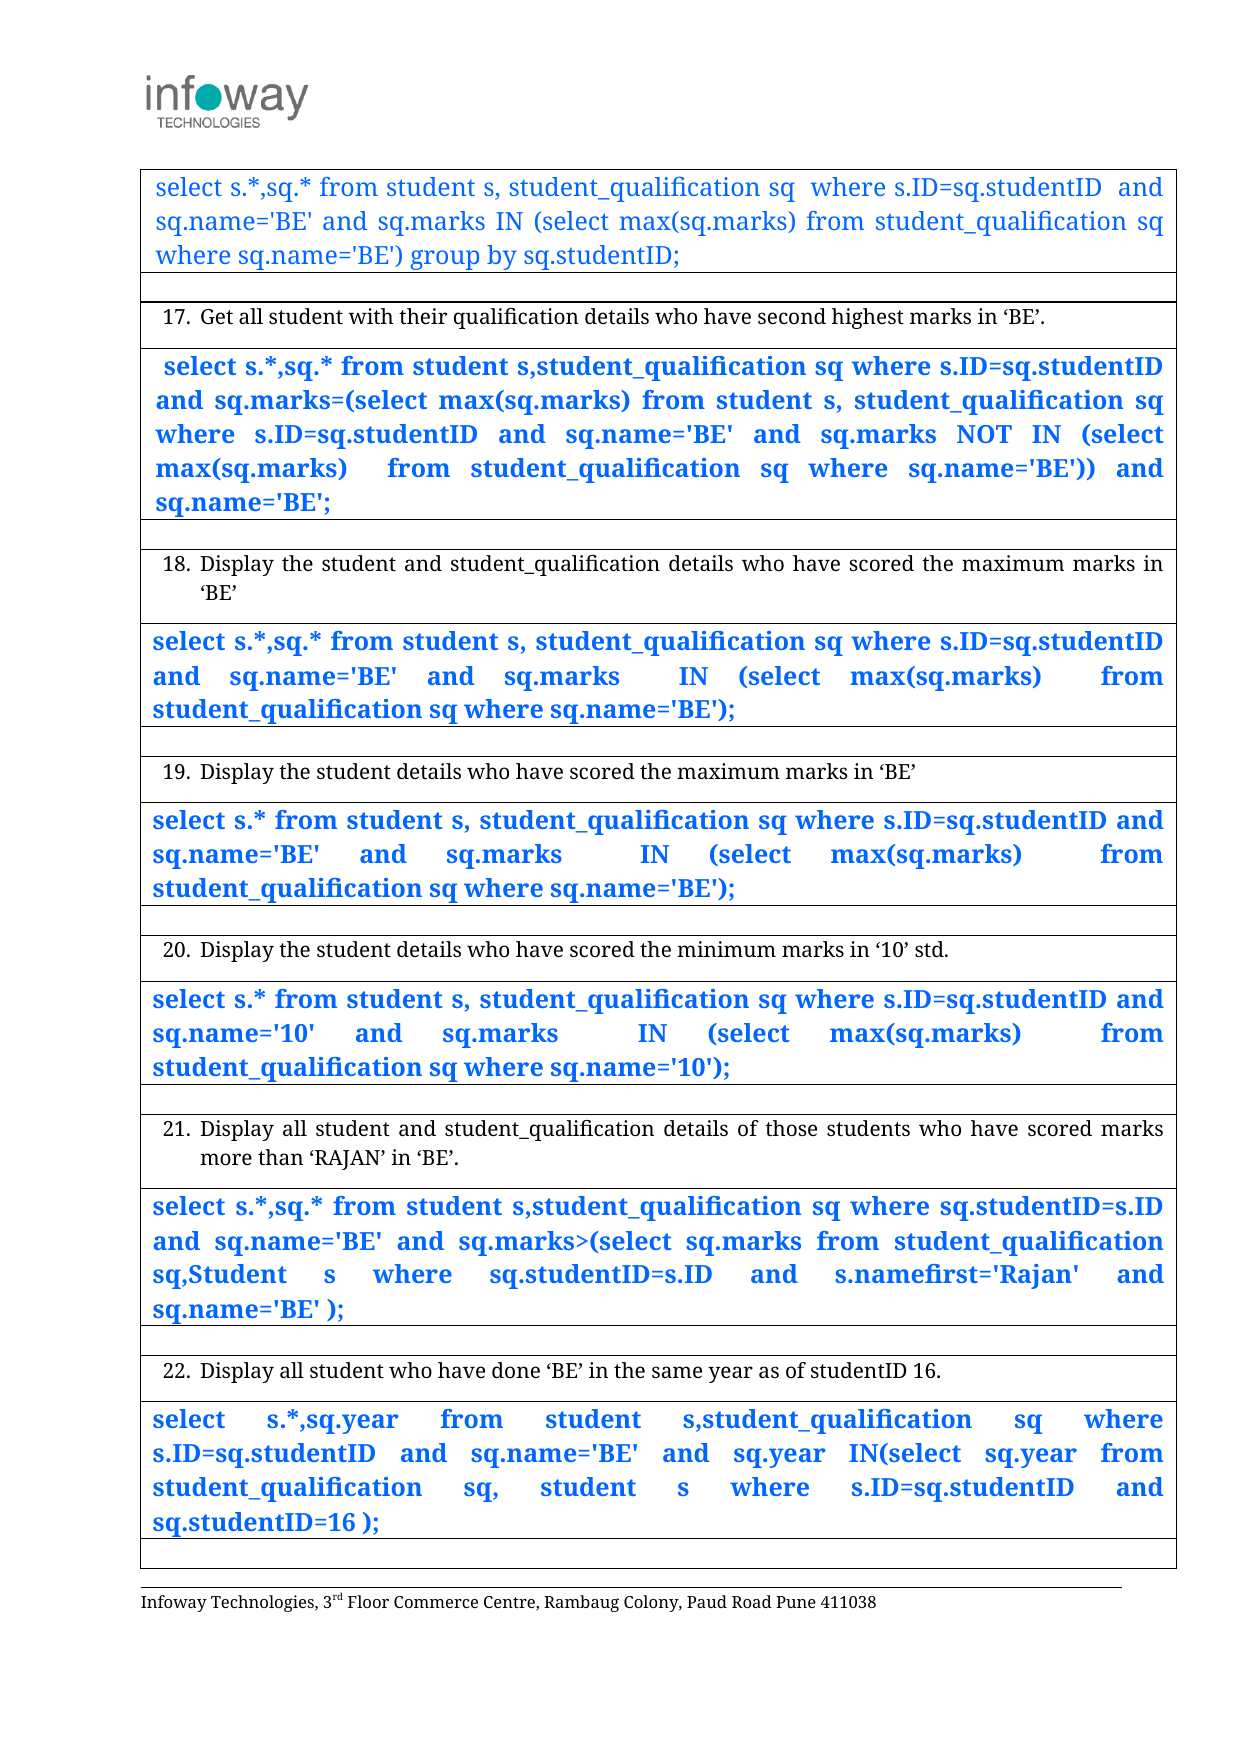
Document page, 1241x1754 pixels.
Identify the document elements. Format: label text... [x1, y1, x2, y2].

table_cell Display all student who have done ‘BE’ in the same year as of studentID 16. [141, 1356, 1176, 1401]
table_cell [141, 1326, 1176, 1355]
picture [140, 73, 311, 131]
table_cell select s.*,sq.* from student s,student_qualification sq where sq.studentID=s.ID and sq.name='BE' and sq.marks>(select sq.marks from student_qualification sq,Student s where sq.studentID=s.ID and s.namefirst='Rajan' and sq.name='BE' ); [141, 1189, 1176, 1325]
table_cell [141, 727, 1176, 756]
table_cell [141, 1085, 1176, 1113]
table_cell Get all student with their qualification details who have second highest marks in ‘BE’. [141, 303, 1176, 348]
table_cell select s.*,sq.* from student s, student_qualification sq where s.ID=sq.studentID and sq.name='BE' and sq.marks IN (select max(sq.marks) from student_qualification sq where sq.name='BE') group by sq.studentID; [141, 170, 1176, 272]
table_cell Display the student and student_qualification details who have scored the maximum marks in ‘BE’ [141, 550, 1176, 623]
table_cell [141, 906, 1176, 934]
table_cell [141, 273, 1176, 301]
table_cell Display all student and student_qualification details of those students who have scored marks more than ‘RAJAN’ in ‘BE’. [141, 1115, 1176, 1188]
table_cell select s.*,sq.* from student s,student_qualification sq where s.ID=sq.studentID and sq.marks=(select max(sq.marks) from student s, student_qualification sq where s.ID=sq.studentID and sq.name='BE' and sq.marks NOT IN (select max(sq.marks) from student_qualification sq where sq.name='BE')) and sq.name='BE'; [141, 349, 1176, 519]
table_cell [141, 520, 1176, 548]
table_cell select s.* from student s, student_qualification sq where s.ID=sq.studentID and sq.name='10' and sq.marks IN (select max(sq.marks) from student_qualification sq where sq.name='10'); [141, 982, 1176, 1084]
table_cell select s.*,sq.year from student s,student_qualification sq where s.ID=sq.studentID and sq.name='BE' and sq.year IN(select sq.year from student_qualification sq, student s where s.ID=sq.studentID and sq.studentID=16 ); [141, 1402, 1176, 1538]
table_cell select s.*,sq.* from student s, student_qualification sq where s.ID=sq.studentID and sq.name='BE' and sq.marks IN (select max(sq.marks) from student_qualification sq where sq.name='BE'); [141, 624, 1176, 726]
table_cell select s.* from student s, student_qualification sq where s.ID=sq.studentID and sq.name='BE' and sq.marks IN (select max(sq.marks) from student_qualification sq where sq.name='BE'); [141, 803, 1176, 905]
table_cell [141, 1539, 1176, 1568]
table_cell Display the student details who have scored the minimum marks in ‘10’ std. [141, 936, 1176, 981]
table_cell Display the student details who have scored the maximum marks in ‘BE’ [141, 757, 1176, 802]
